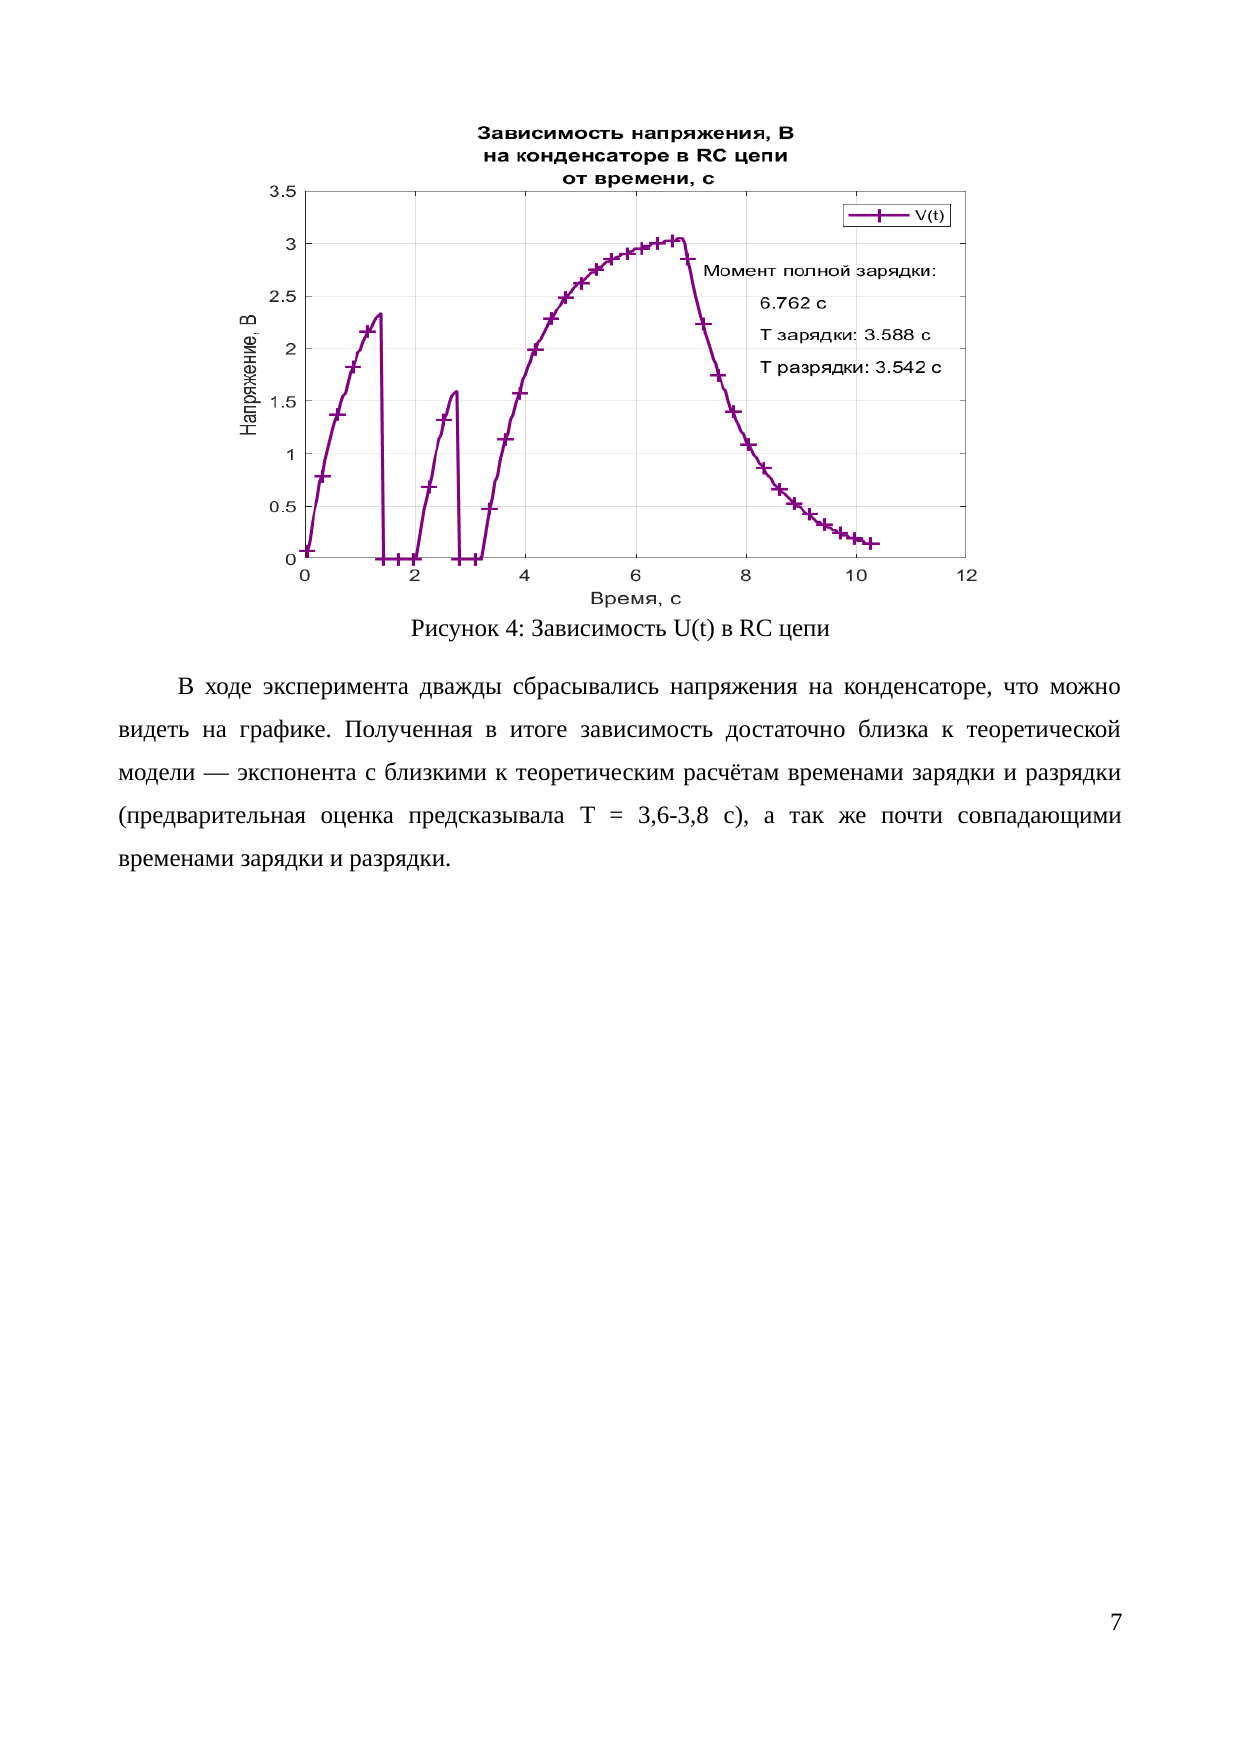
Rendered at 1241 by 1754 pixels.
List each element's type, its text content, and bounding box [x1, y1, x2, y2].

picture [193, 118, 1047, 613]
text В ходе эксперимента дважды сбрасывались напряжения на конденсаторе, что можно видеть на графике. Полученная в итоге зависимость достаточно близка к теоретической модели — экспонента с близкими к теоретическим расчётам временами зарядки и разрядки (предварительная оценка предсказывала T = 3,6-3,8 с), а так же почти совпадающими временами зарядки и разрядки. [118, 671, 1122, 872]
text Рисунок 4: Зависимость U(t) в RC цепи [118, 118, 1122, 642]
